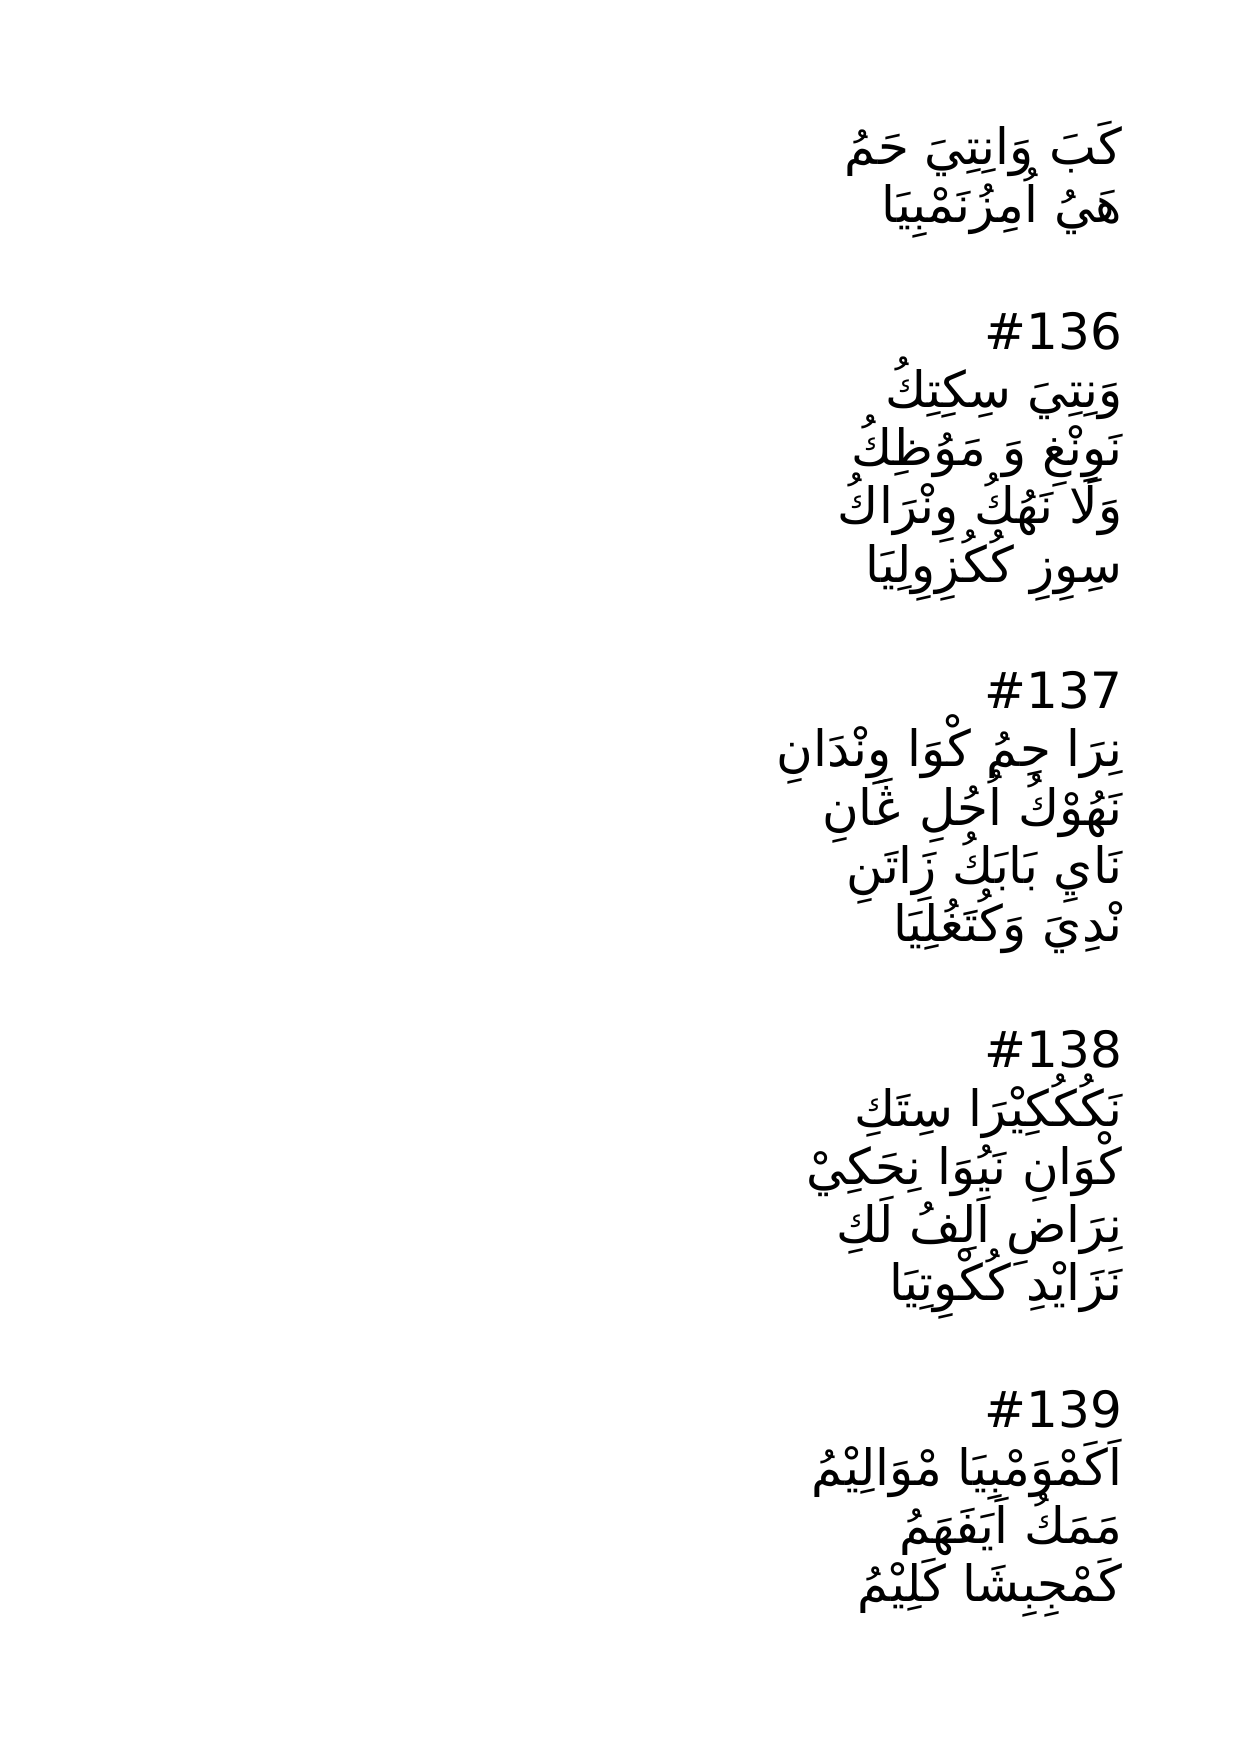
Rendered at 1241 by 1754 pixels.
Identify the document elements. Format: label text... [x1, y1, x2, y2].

text نَايِ بَابَكُ زَِاتَنِ [118, 837, 1122, 895]
text كَمْجِبِشَا كَلِيْمُ [118, 1555, 1122, 1613]
text وَلَا نَهُكُ وِنْرَاكُ [118, 477, 1122, 536]
text وَنِتِيَ سِكِتِكُ [118, 361, 1122, 419]
text نِرَا حِمُ كْوَا وِنْدَانِ [118, 720, 1122, 778]
text نَكُكُكِيْرَا سِتَكِ [118, 1079, 1122, 1138]
text #136 [118, 303, 1122, 361]
text #138 [118, 1021, 1122, 1079]
text كَبَ وَانِتِيَ حَمُ [118, 118, 1122, 176]
text كْوَانِ نَيُوَا نِحَكِيْ [118, 1138, 1122, 1196]
text هَيُ اُمِزُنَمْبِيَا [118, 176, 1122, 234]
text نِرَاضِ اَلِفُ لَكِ [118, 1196, 1122, 1254]
text نَهُوْكُ اُحُلِ ڠَانِ [118, 778, 1122, 837]
text #137 [118, 662, 1122, 720]
text #139 [118, 1381, 1122, 1439]
text نَوِنْغِ وَ مَوُظِكُ [118, 419, 1122, 477]
text سِوِزِ كُكُزِوِلِيَا [118, 536, 1122, 594]
text اَكَمْوَمْبِيَا مْوَالِيْمُ [118, 1439, 1122, 1497]
text نَزَايْدِ كُكْوِتِيَا [118, 1254, 1122, 1312]
text مَمَكُ اَيَفَهَمُ [118, 1497, 1122, 1555]
text نْدِيَ وَكُتَغُلِيَا [118, 895, 1122, 953]
